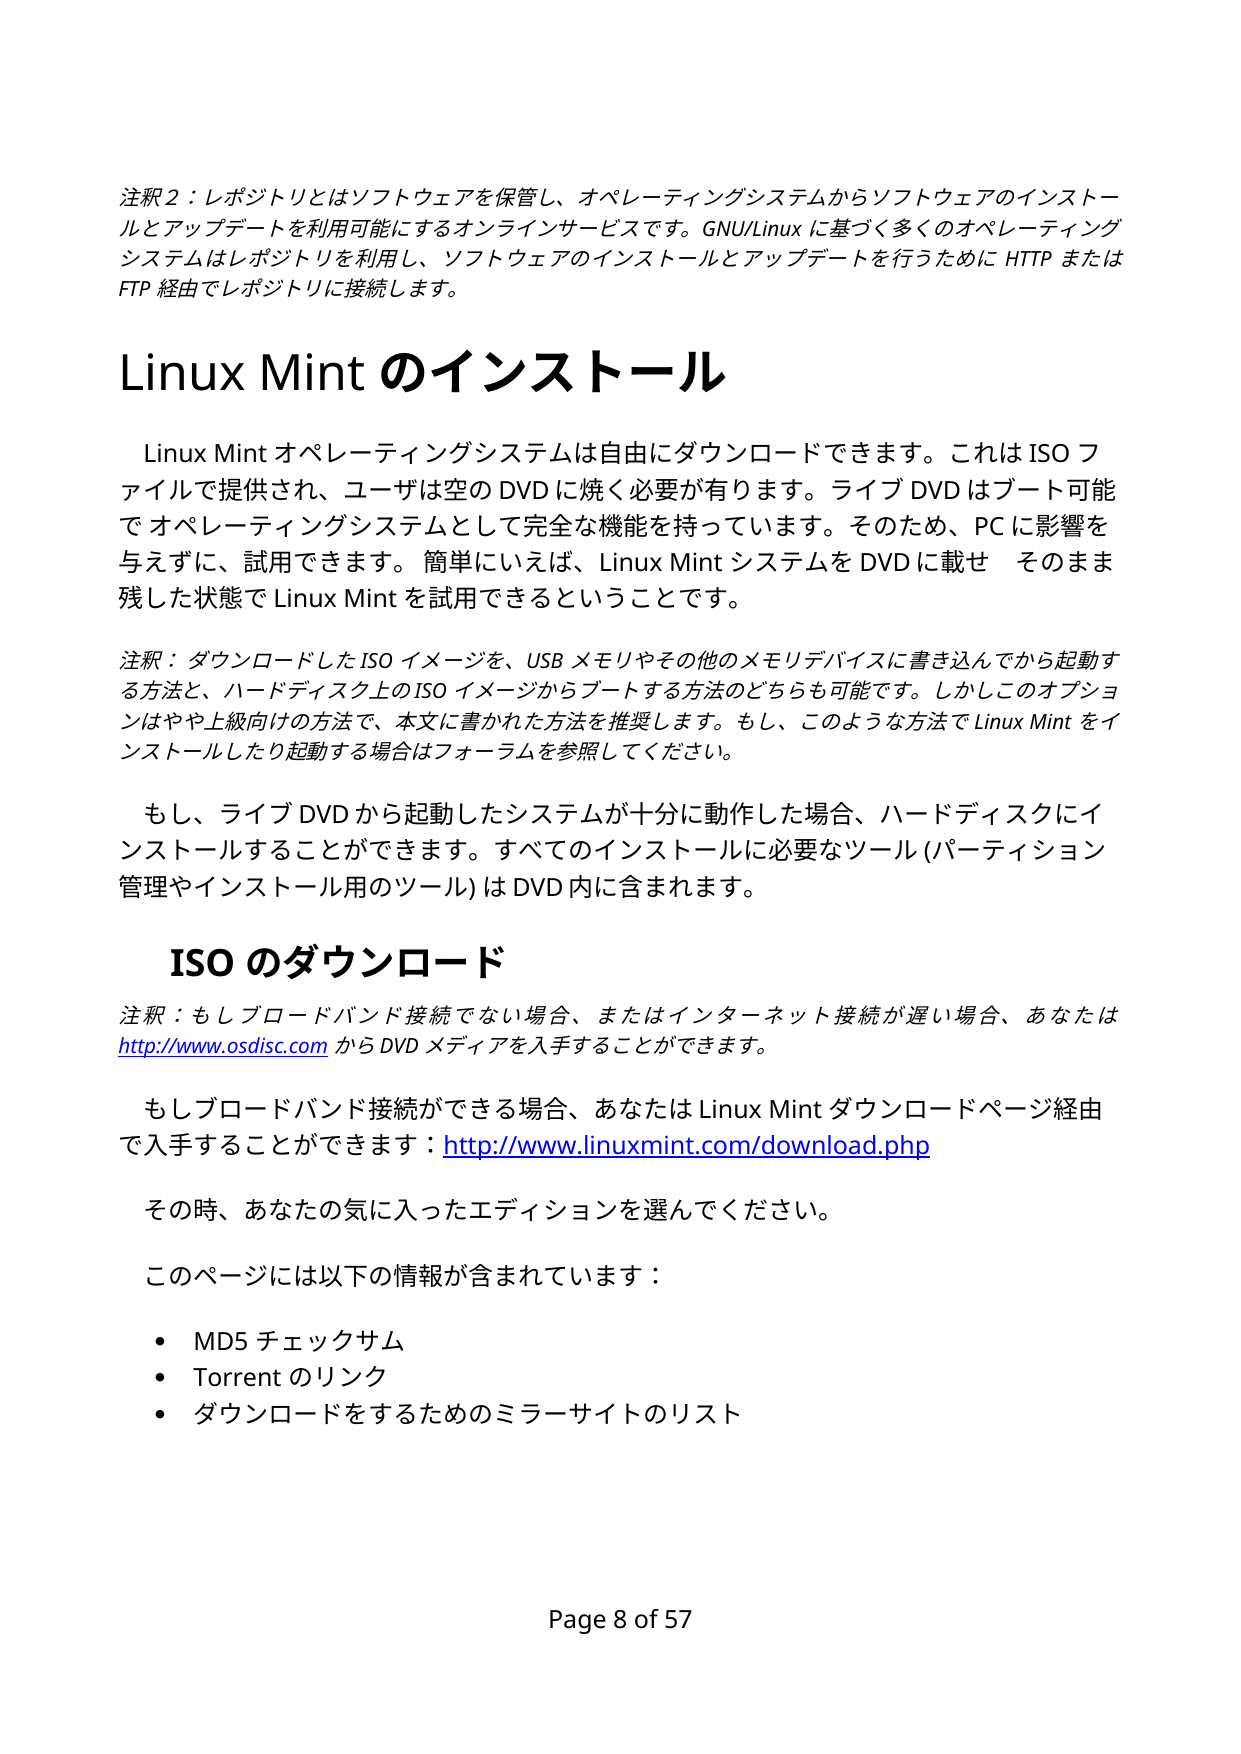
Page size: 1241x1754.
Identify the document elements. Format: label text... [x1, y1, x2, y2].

subtitle Linux Mint のインストール [118, 332, 1122, 405]
text もしブロードバンド接続ができる場合、あなたはLinux Mint ダウンロードページ経由で入手することができます：http://www.linuxmint.com/download.php [118, 1089, 1122, 1162]
text もし、ライブDVDから起動したシステムが十分に動作した場合、ハードディスクにインストールすることができます。すべてのインストールに必要なツール (パーティション管理やインストール用のツール) はDVD内に含まれます。 [118, 794, 1122, 903]
text このページには以下の情報が含まれています： [118, 1256, 1122, 1292]
subtitle ISO のダウンロード [118, 932, 1122, 987]
list ダウンロードをするためのミラーサイトのリスト [156, 1394, 1122, 1430]
list Torrent のリンク [156, 1358, 1122, 1394]
text Linux Mint オペレーティングシステムは自由にダウンロードできます。これはISO ファイルで提供され、ユーザは空のDVDに焼く必要が有ります。ライブDVDはブート可能で オペレーティングシステムとして完全な機能を持っています。そのため、PCに影響を与えずに、試用できます。 簡単にいえば、Linux Mint システムをDVDに載せ そのまま残した状態でLinux Mint を試用できるということです。 [118, 434, 1122, 615]
list MD5 チェックサム [156, 1322, 1122, 1358]
text その時、あなたの気に入ったエディションを選んでください。 [118, 1191, 1122, 1227]
text 注釈２：レポジトリとはソフトウェアを保管し、オペレーティングシステムからソフトウェアのインストールとアップデートを利用可能にするオンラインサービスです。GNU/Linux に基づく多くのオペレーティングシステムはレポジトリを利用し、ソフトウェアのインストールとアップデートを行うためにHTTP またはFTP 経由でレポジトリに接続します。 [118, 182, 1122, 303]
text 注釈： ダウンロードしたISO イメージを、USB メモリやその他のメモリデバイスに書き込んでから起動する方法と、ハードディスク上のISO イメージからブートする方法のどちらも可能です。しかしこのオプションはやや上級向けの方法で、本文に書かれた方法を推奨します。もし、このような方法でLinux Mint をインストールしたり起動する場合はフォーラムを参照してください。 [118, 644, 1122, 765]
text 注釈：もしブロードバンド接続でない場合、またはインターネット接続が遅い場合、あなたは http://www.osdisc.com からDVDメディアを入手することができます。 [118, 999, 1122, 1060]
